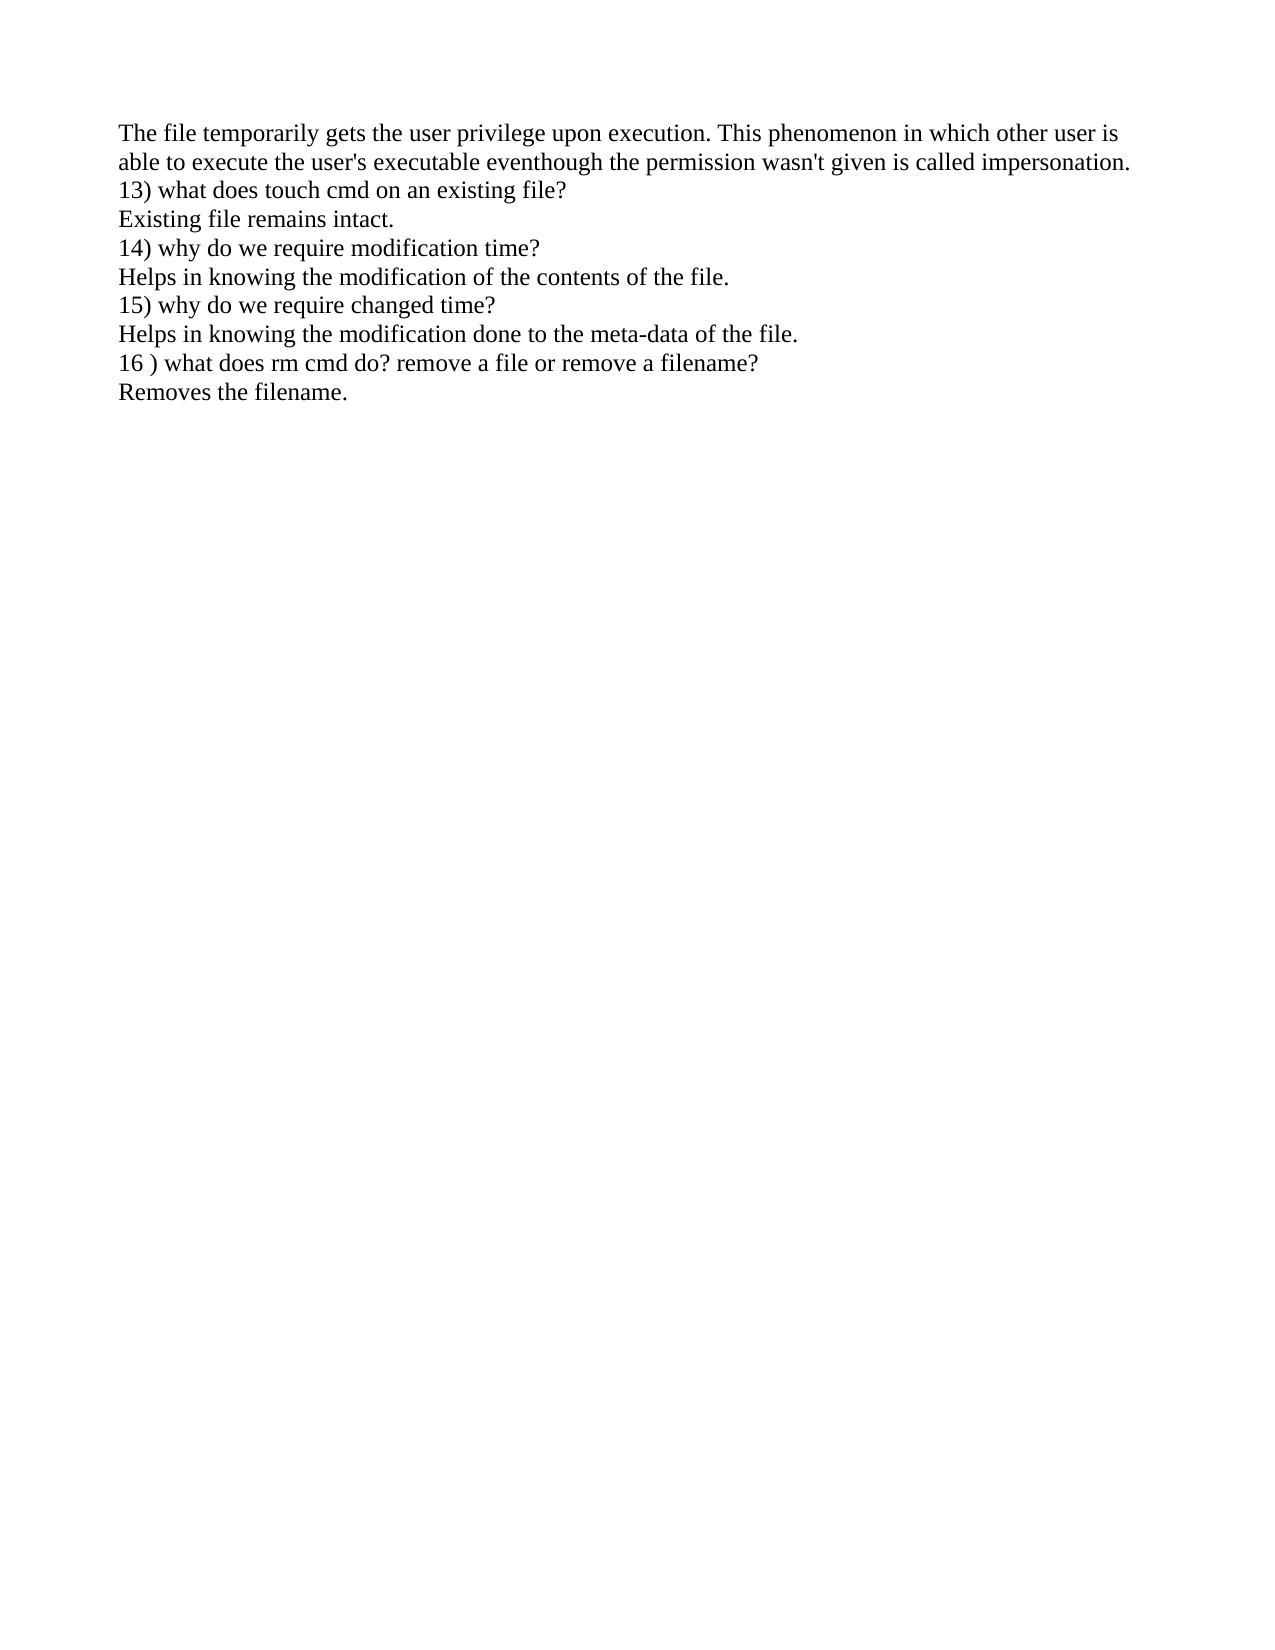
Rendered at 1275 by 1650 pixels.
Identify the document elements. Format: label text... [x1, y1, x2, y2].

text 13) what does touch cmd on an existing file? [118, 176, 1157, 204]
text Removes the filename. [118, 377, 1157, 1469]
text 16 ) what does rm cmd do? remove a file or remove a filename? [118, 348, 1157, 377]
text Helps in knowing the modification done to the meta-data of the file. [118, 319, 1157, 348]
text 14) why do we require modification time? [118, 233, 1157, 262]
text Existing file remains intact. [118, 204, 1157, 233]
text The file temporarily gets the user privilege upon execution. This phenomenon in which other user is able to execute the user's executable eventhough the permission wasn't given is called impersonation. [118, 118, 1157, 176]
text Helps in knowing the modification of the contents of the file. [118, 262, 1157, 291]
text 15) why do we require changed time? [118, 291, 1157, 319]
